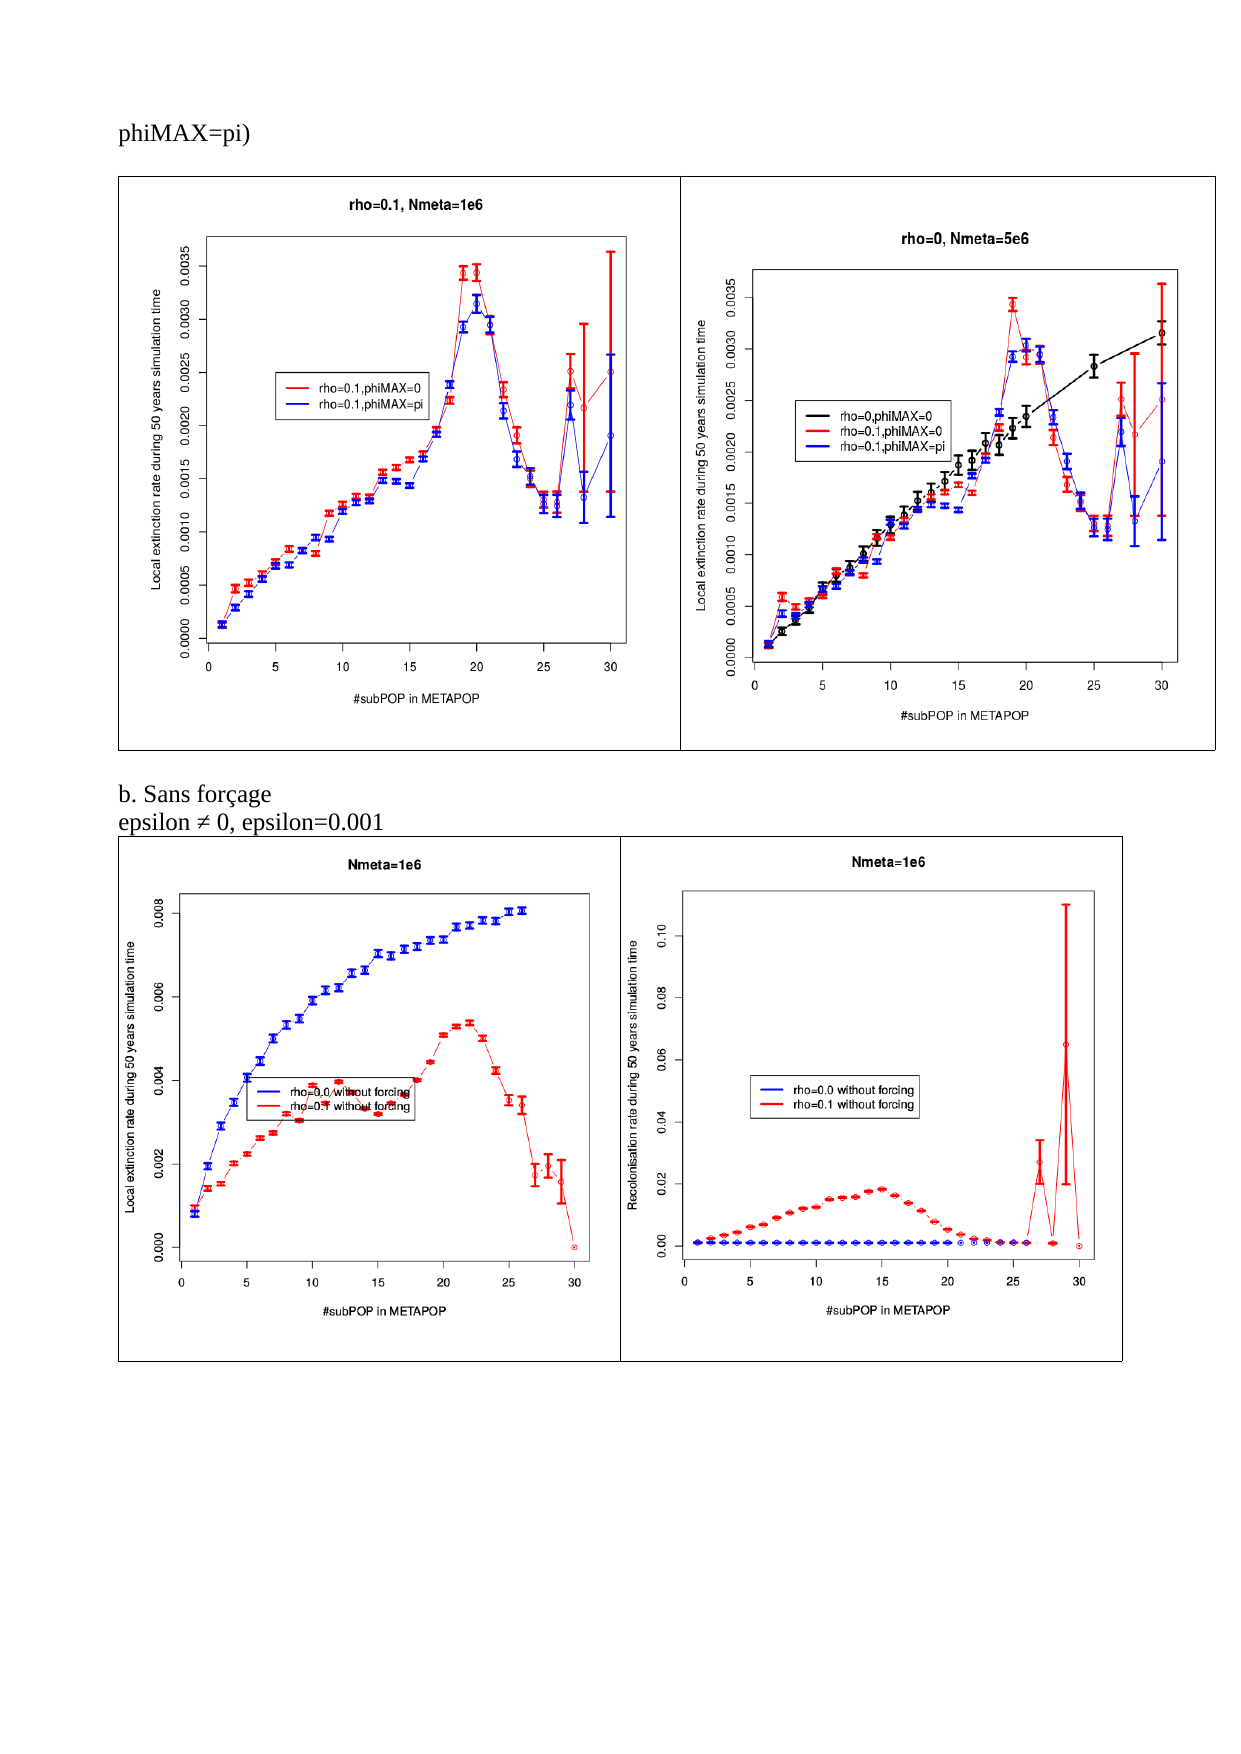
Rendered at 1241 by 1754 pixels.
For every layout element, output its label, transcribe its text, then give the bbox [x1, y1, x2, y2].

text b. Sans forçage [118, 779, 1122, 807]
text phiMAX=pi) [118, 118, 1122, 147]
picture [625, 842, 1117, 1326]
table_header [119, 837, 620, 1361]
table_header [119, 177, 680, 750]
text epsilon ≠ 0, epsilon=0.001 [118, 807, 1122, 836]
picture [694, 216, 1196, 731]
picture [148, 181, 650, 716]
picture [123, 842, 615, 1327]
table_header [621, 837, 1122, 1361]
table_header [681, 177, 1215, 750]
